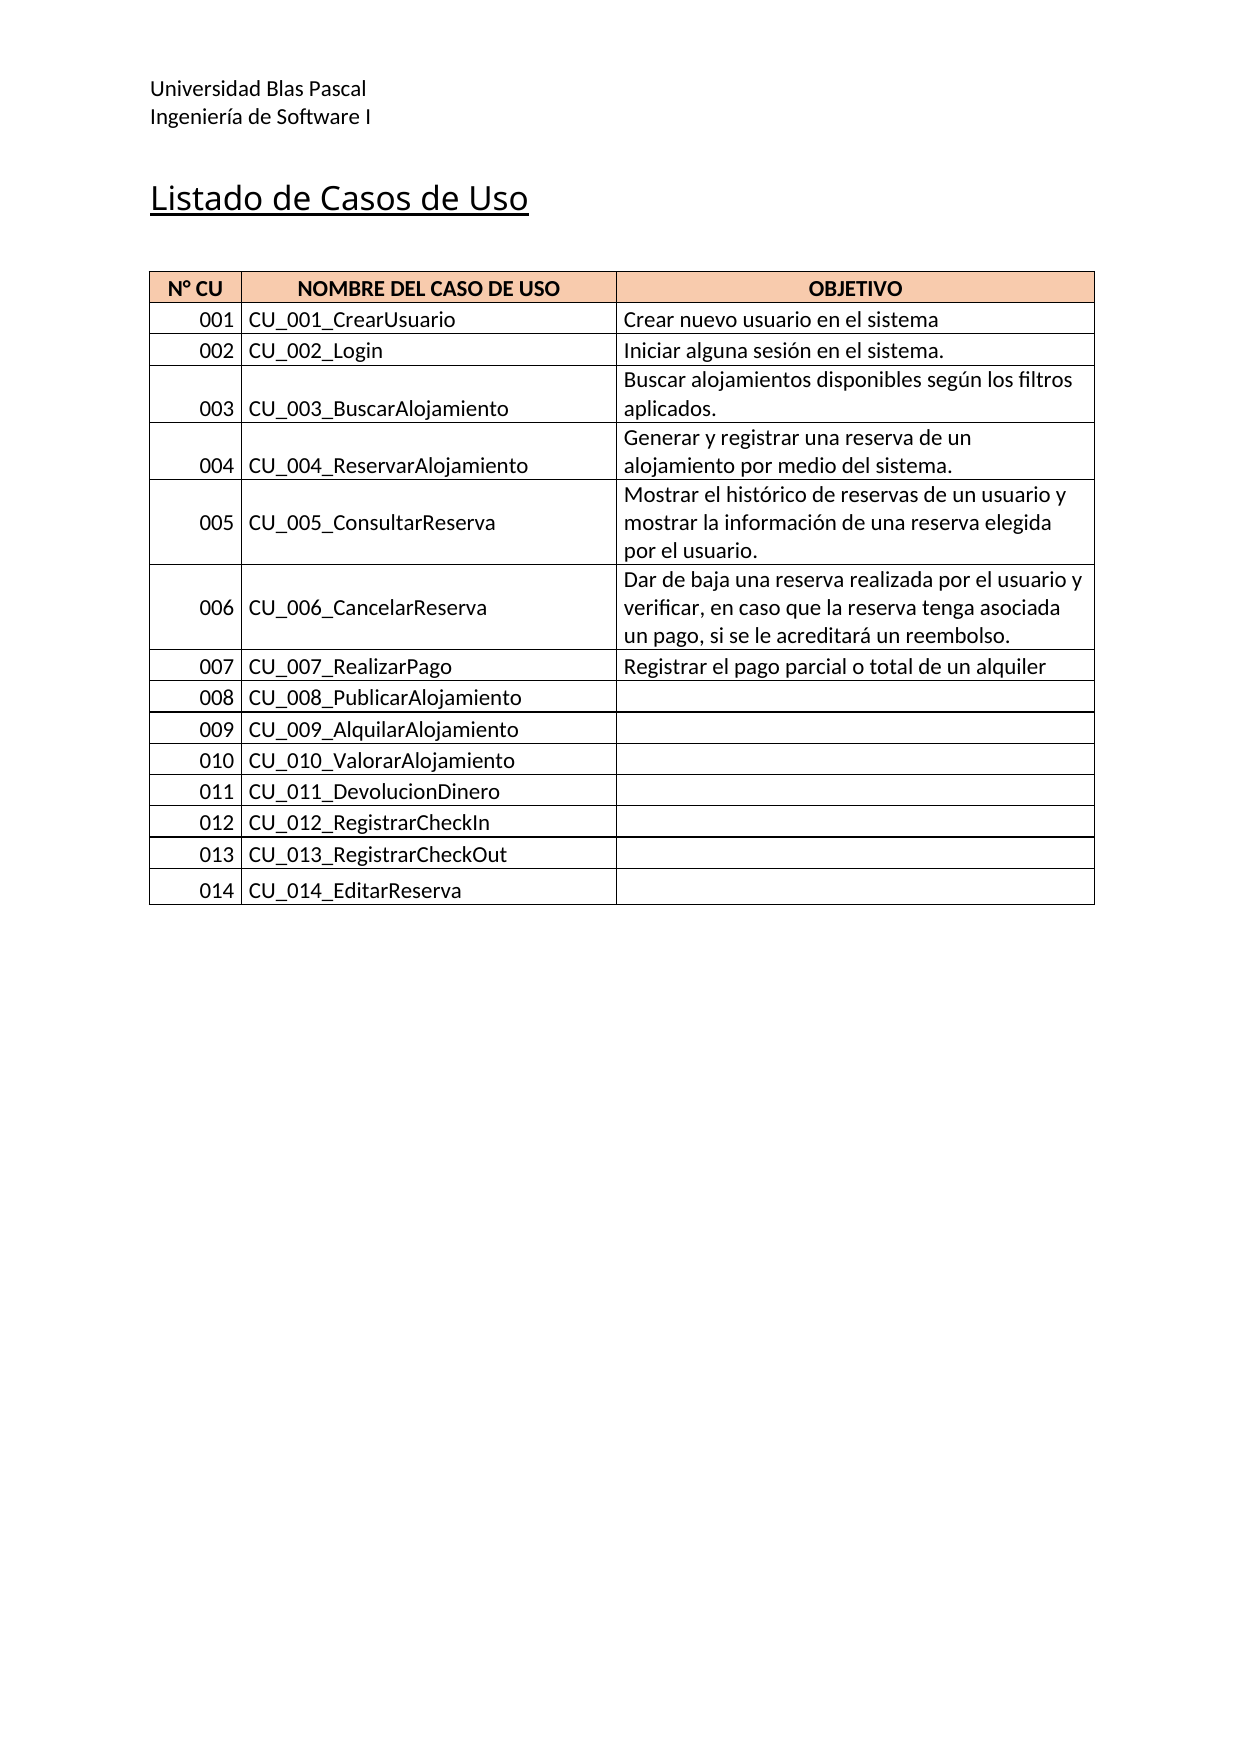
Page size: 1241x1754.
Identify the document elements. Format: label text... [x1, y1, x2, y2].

table_cell CU_001_CrearUsuario [242, 303, 616, 333]
table_cell CU_003_BuscarAlojamiento [242, 366, 616, 422]
table_cell 008 [150, 681, 241, 711]
table_cell 005 [150, 480, 241, 564]
table_cell 014 [150, 869, 241, 904]
table_cell 004 [150, 423, 241, 479]
table_cell 013 [150, 838, 241, 868]
table_cell 007 [150, 650, 241, 680]
table_cell CU_011_DevolucionDinero [242, 775, 616, 805]
table_cell 006 [150, 565, 241, 649]
table_cell 011 [150, 775, 241, 805]
subtitle Listado de Casos de Uso [150, 175, 1090, 220]
table_cell Dar de baja una reserva realizada por el usuario y verificar, en caso que la reserva tenga asociada un pago, si se le acreditará un reembolso. [617, 565, 1094, 649]
table_header N° CU [150, 272, 241, 302]
table_cell [617, 681, 1094, 711]
table_cell Mostrar el histórico de reservas de un usuario y mostrar la información de una reserva elegida por el usuario. [617, 480, 1094, 564]
table_cell CU_014_EditarReserva [242, 869, 616, 904]
table_cell [617, 744, 1094, 774]
table_cell [617, 806, 1094, 836]
table_cell CU_006_CancelarReserva [242, 565, 616, 649]
table_cell 002 [150, 334, 241, 364]
table_cell [617, 775, 1094, 805]
table_cell 009 [150, 713, 241, 743]
table_cell [617, 838, 1094, 868]
table_cell CU_002_Login [242, 334, 616, 364]
table_cell CU_012_RegistrarCheckIn [242, 806, 616, 836]
table_cell CU_007_RealizarPago [242, 650, 616, 680]
table_header OBJETIVO [617, 272, 1094, 302]
table_cell [617, 869, 1094, 904]
table_cell CU_010_ValorarAlojamiento [242, 744, 616, 774]
table_cell Generar y registrar una reserva de un alojamiento por medio del sistema. [617, 423, 1094, 479]
table_cell CU_005_ConsultarReserva [242, 480, 616, 564]
table_cell Buscar alojamientos disponibles según los filtros aplicados. [617, 366, 1094, 422]
table_cell Iniciar alguna sesión en el sistema. [617, 334, 1094, 364]
table_cell CU_009_AlquilarAlojamiento [242, 713, 616, 743]
table_cell Crear nuevo usuario en el sistema [617, 303, 1094, 333]
table_cell CU_008_PublicarAlojamiento [242, 681, 616, 711]
table_cell 003 [150, 366, 241, 422]
table_cell CU_013_RegistrarCheckOut [242, 838, 616, 868]
table_cell 001 [150, 303, 241, 333]
table_header NOMBRE DEL CASO DE USO [242, 272, 616, 302]
table_cell CU_004_ReservarAlojamiento [242, 423, 616, 479]
table_cell [617, 713, 1094, 743]
table_cell 010 [150, 744, 241, 774]
table_cell 012 [150, 806, 241, 836]
table_cell Registrar el pago parcial o total de un alquiler [617, 650, 1094, 680]
